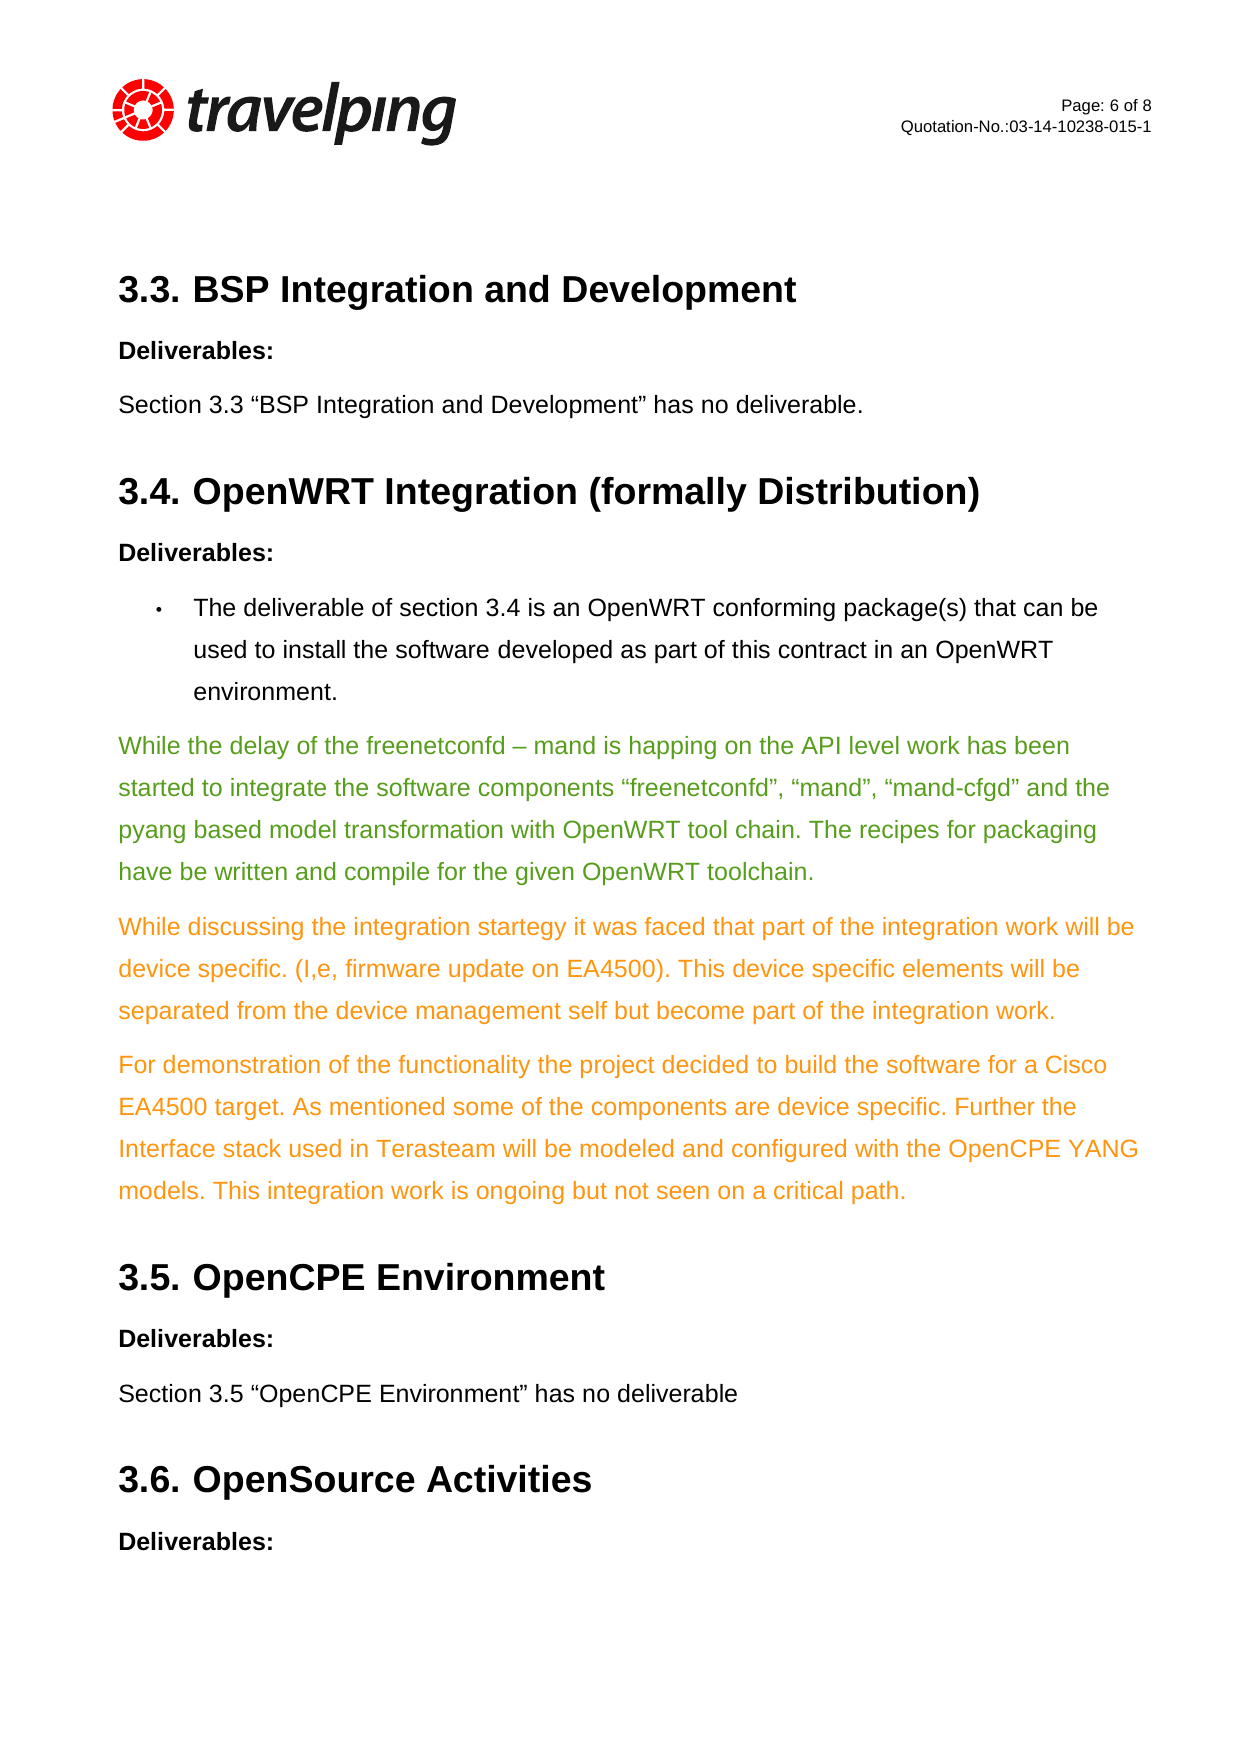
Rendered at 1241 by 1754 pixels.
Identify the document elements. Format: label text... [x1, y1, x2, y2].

text For demonstration of the functionality the project decided to build the software for a Cisco EA4500 target. As mentioned some of the components are device specific. Further the Interface stack used in Terasteam will be modeled and configured with the OpenCPE YANG models. This integration work is ongoing but not seen on a critical path. [118, 1051, 1152, 1205]
list The deliverable of section 3.4 is an OpenWRT conforming package(s) that can be used to install the software developed as part of this contract in an OpenWRT environment. [156, 594, 1152, 706]
text Deliverables: [118, 1325, 1152, 1353]
text Deliverables: [118, 539, 1152, 567]
text Section 3.5 “OpenCPE Environment” has no deliverable [118, 1379, 1152, 1407]
text Section 3.3 “BSP Integration and Development” has no deliverable. [118, 391, 1152, 419]
text While the delay of the freenetconfd – mand is happing on the API level work has been started to integrate the software components “freenetconfd”, “mand”, “mand-cfgd” and the pyang based model transformation with OpenWRT tool chain. The recipes for packaging have be written and compile for the given OpenWRT toolchain. [118, 732, 1152, 886]
subtitle OpenCPE Environment [118, 1256, 1152, 1298]
subtitle BSP Integration and Development [118, 268, 1152, 310]
text While discussing the integration startegy it was faced that part of the integration work will be device specific. (I,e, firmware update on EA4500). This device specific elements will be separated from the device management self but become part of the integration work. [118, 912, 1152, 1024]
text Deliverables: [118, 1527, 1152, 1555]
subtitle OpenWRT Integration (formally Distribution) [118, 471, 1152, 513]
subtitle OpenSource Activities [118, 1459, 1152, 1501]
text Deliverables: [118, 337, 1152, 365]
